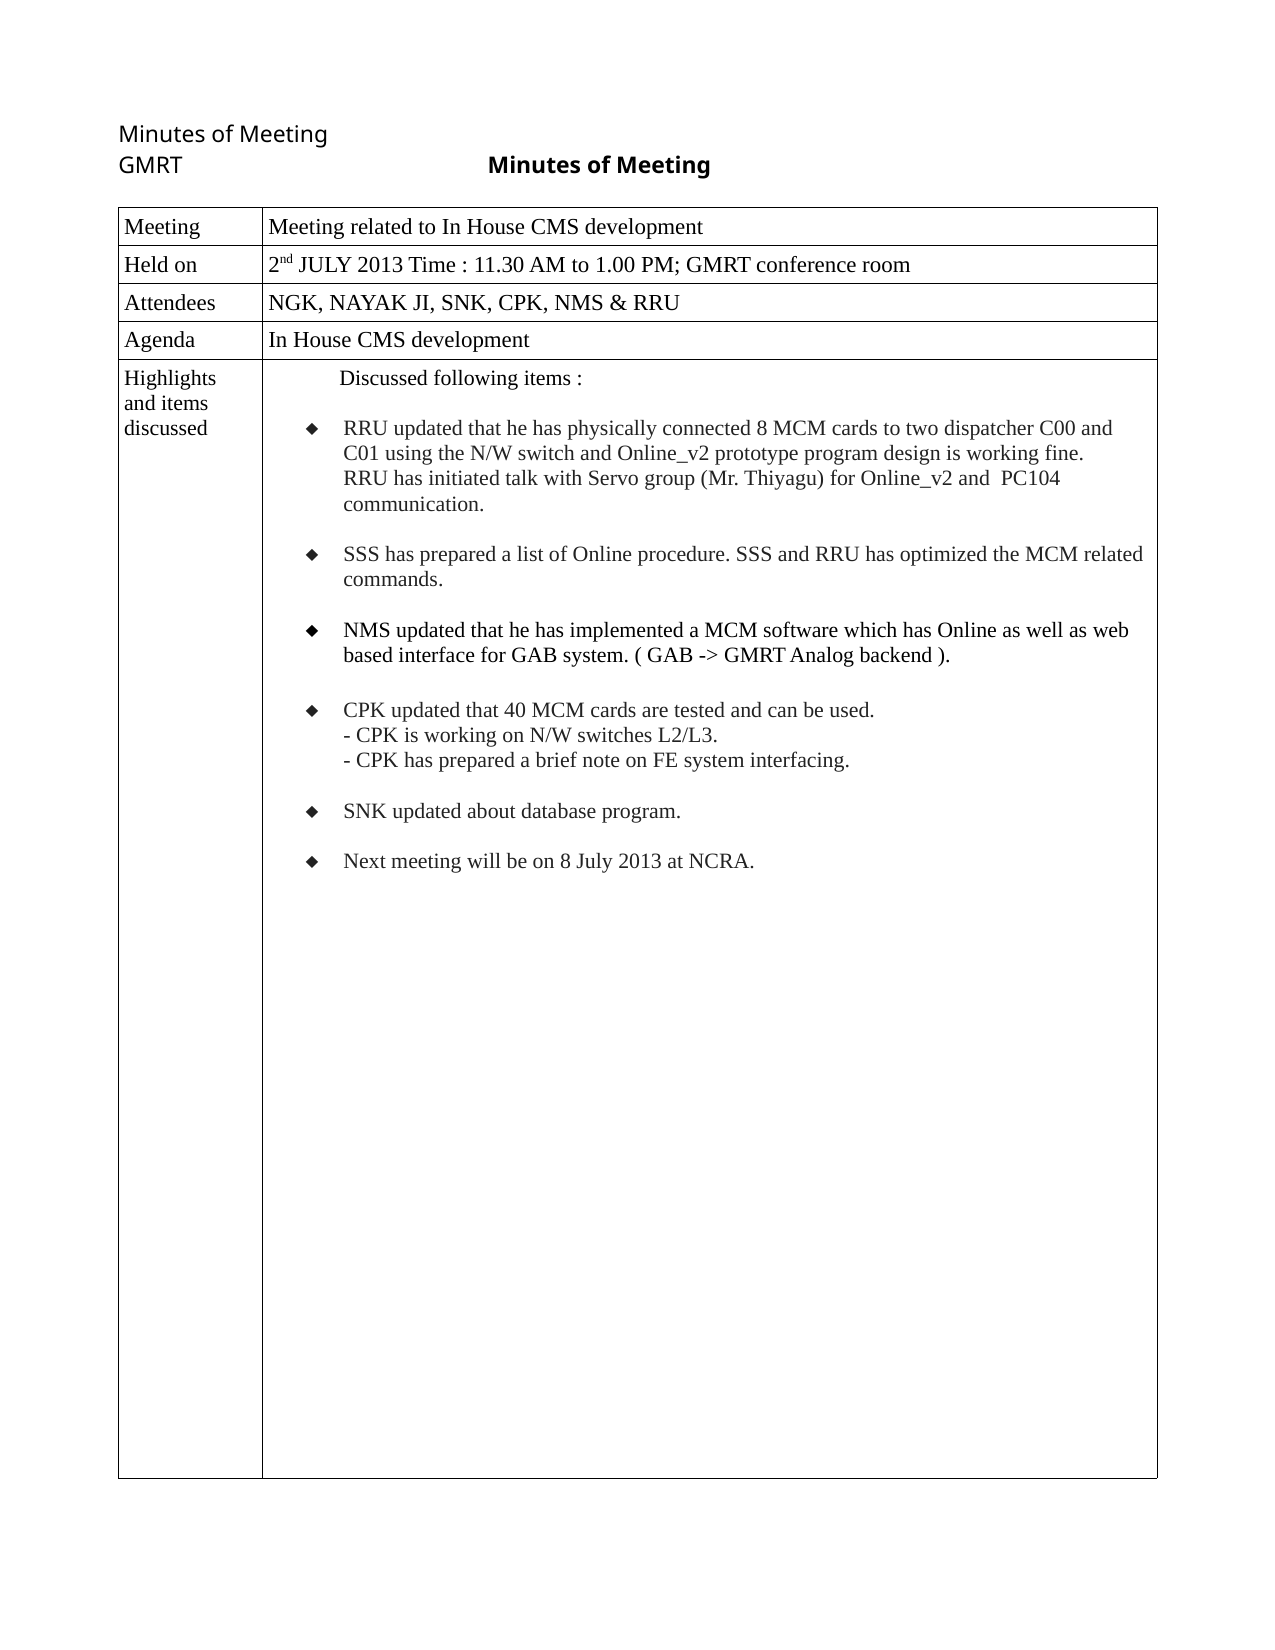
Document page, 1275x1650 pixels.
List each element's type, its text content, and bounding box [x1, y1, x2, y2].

table_cell NGK, NAYAK JI, SNK, CPK, NMS & RRU [263, 284, 1157, 321]
text Minutes of Meeting [118, 118, 1157, 149]
table_cell Held on [119, 246, 262, 283]
table_header Meeting related to In House CMS development [263, 208, 1157, 245]
table_cell Attendees [119, 284, 262, 321]
table_cell In House CMS development [263, 322, 1157, 359]
table_header Meeting [119, 208, 262, 245]
table_cell 2nd JULY 2013 Time : 11.30 AM to 1.00 PM; GMRT conference room [263, 246, 1157, 283]
text GMRT Minutes of Meeting [118, 149, 1157, 181]
table_cell Highlights and items discussed [119, 360, 262, 1477]
table_cell Discussed following items : RRU updated that he has physically connected 8 MCM cards to two dispatcher C00 and C01 using the N/W switch and Online_v2 prototype program design is working fine. RRU has initiated talk with Servo group (Mr. Thiyagu) for Online_v2 and PC104 communication. SSS has prepared a list of Online procedure. SSS and RRU has optimized the MCM related commands. NMS updated that he has implemented a MCM software which has Online as well as web based interface for GAB system. ( GAB -> GMRT Analog backend ). CPK updated that 40 MCM cards are tested and can be used. - CPK is working on N/W switches L2/L3. - CPK has prepared a brief note on FE system interfacing. SNK updated about database program. Next meeting will be on 8 July 2013 at NCRA. [263, 360, 1157, 1477]
table_cell Agenda [119, 322, 262, 359]
